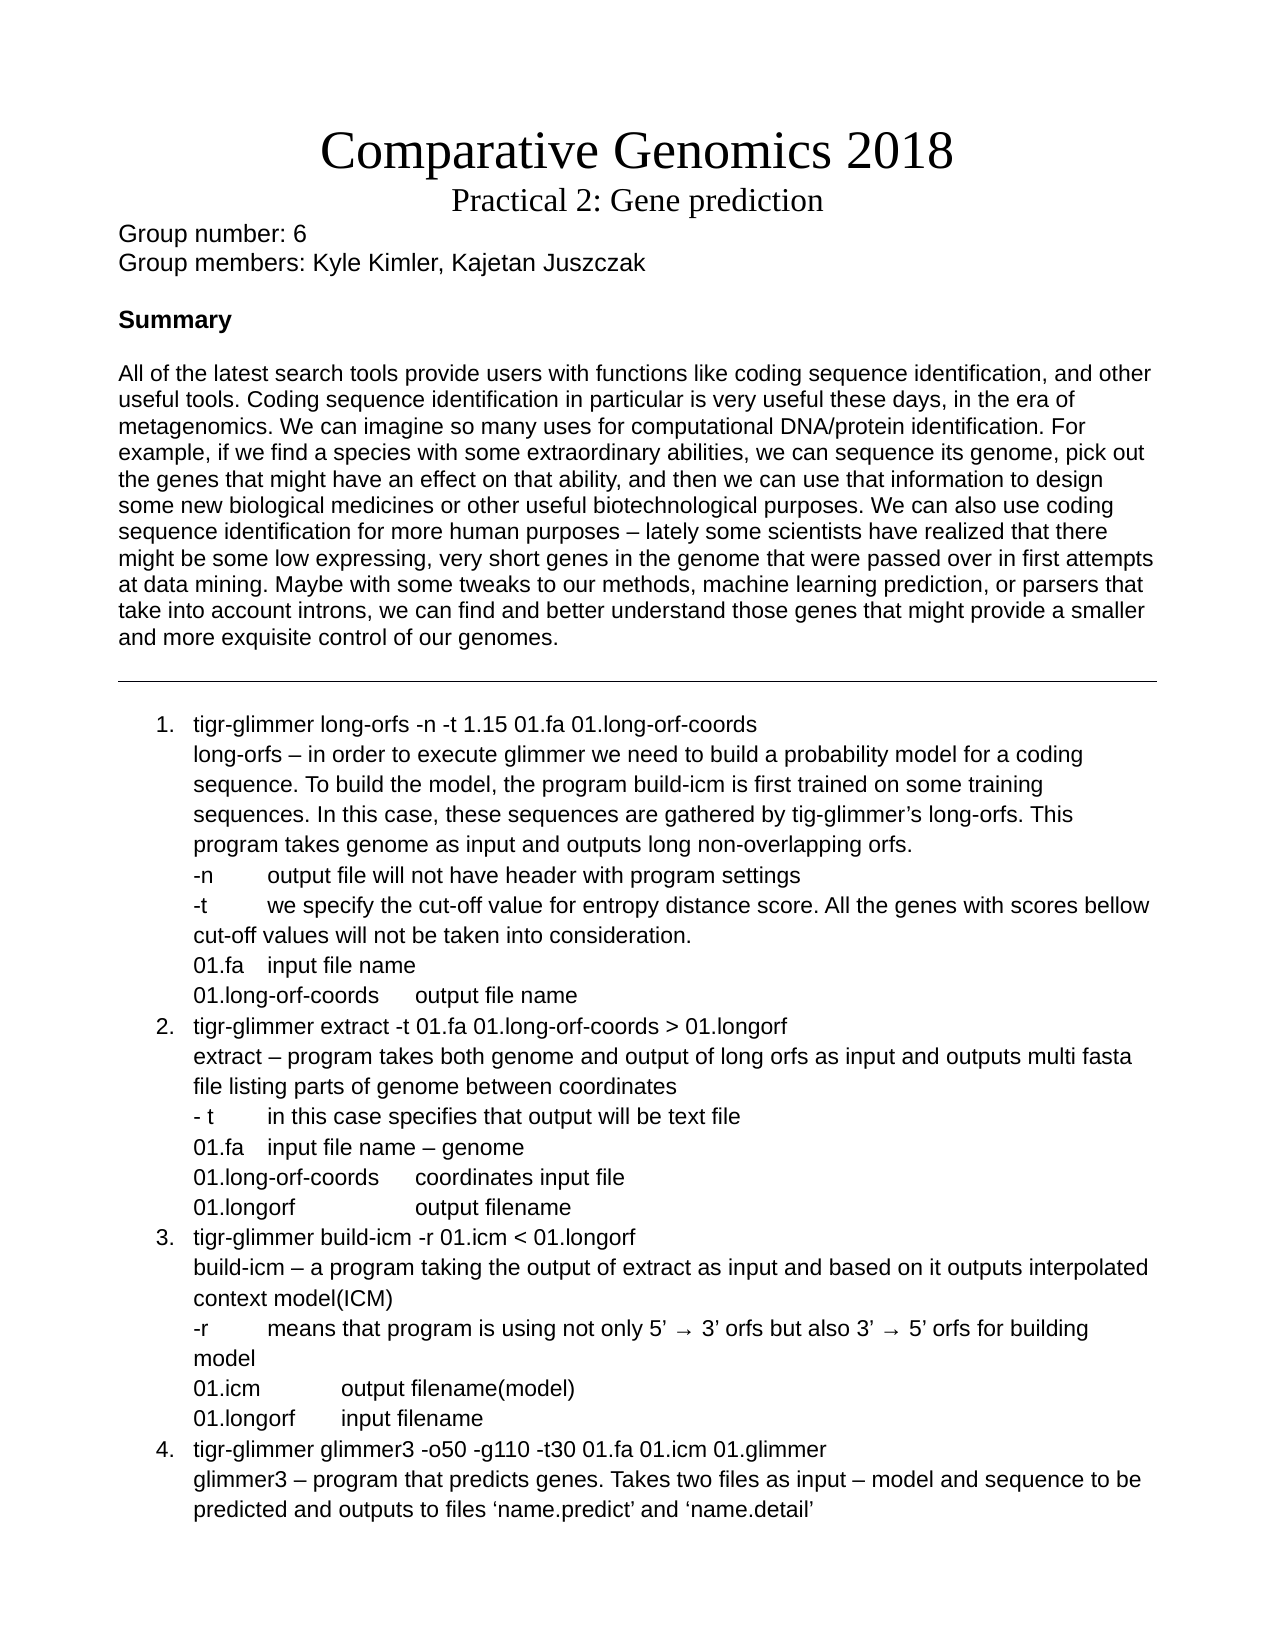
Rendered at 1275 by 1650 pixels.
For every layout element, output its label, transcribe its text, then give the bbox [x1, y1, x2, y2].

list -r means that program is using not only 5’ → 3’ orfs but also 3’ → 5’ orfs for building model [156, 1315, 1157, 1371]
list 01.long-orf-coords coordinates input file [156, 1164, 1157, 1190]
list tigr-glimmer long-orfs -n -t 1.15 01.fa 01.long-orf-coords long-orfs – in order to execute glimmer we need to build a probability model for a coding sequence. To build the model, the program build-icm is first trained on some training sequences. In this case, these sequences are gathered by tig-glimmer’s long-orfs. This program takes genome as input and outputs long non-overlapping orfs. [156, 711, 1157, 858]
list 01.fa input file name – genome [156, 1133, 1157, 1160]
list tigr-glimmer build-icm -r 01.icm < 01.longorf [156, 1224, 1157, 1251]
list tigr-glimmer glimmer3 -o50 -g110 -t30 01.fa 01.icm 01.glimmer [156, 1436, 1157, 1462]
list 01.fa input file name [156, 952, 1157, 979]
list 01.long-orf-coords output file name [156, 982, 1157, 1009]
list -t we specify the cut-off value for entropy distance score. All the genes with scores bellow cut-off values will not be taken into consideration. [156, 892, 1157, 948]
list glimmer3 – program that predicts genes. Takes two files as input – model and sequence to be predicted and outputs to files ‘name.predict’ and ‘name.detail’ [156, 1466, 1157, 1522]
text Practical 2: Gene prediction [118, 180, 1157, 219]
list -n output file will not have header with program settings [156, 862, 1157, 888]
list - t in this case specifies that output will be text file [156, 1103, 1157, 1130]
text Group number: 6 [118, 219, 1157, 247]
list tigr-glimmer extract -t 01.fa 01.long-orf-coords > 01.longorf [156, 1013, 1157, 1039]
list 01.icm output filename(model) [156, 1375, 1157, 1402]
list 01.longorf input filename [156, 1405, 1157, 1432]
text Summary [118, 305, 1157, 334]
list extract – program takes both genome and output of long orfs as input and outputs multi fasta file listing parts of genome between coordinates [156, 1043, 1157, 1099]
text All of the latest search tools provide users with functions like coding sequence identification, and other useful tools. Coding sequence identification in particular is very useful these days, in the era of metagenomics. We can imagine so many uses for computational DNA/protein identification. For example, if we find a species with some extraordinary abilities, we can sequence its genome, pick out the genes that might have an effect on that ability, and then we can use that information to design some new biological medicines or other useful biotechnological purposes. We can also use coding sequence identification for more human purposes – lately some scientists have realized that there might be some low expressing, very short genes in the genome that were passed over in first attempts at data mining. Maybe with some tweaks to our methods, machine learning prediction, or parsers that take into account introns, we can find and better understand those genes that might provide a smaller and more exquisite control of our genomes. [118, 360, 1157, 650]
list 01.longorf output filename [156, 1194, 1157, 1220]
list build-icm – a program taking the output of extract as input and based on it outputs interpolated context model(ICM) [156, 1254, 1157, 1311]
text Group members: Kyle Kimler, Kajetan Juszczak [118, 247, 1157, 276]
text Comparative Genomics 2018 [118, 118, 1157, 180]
